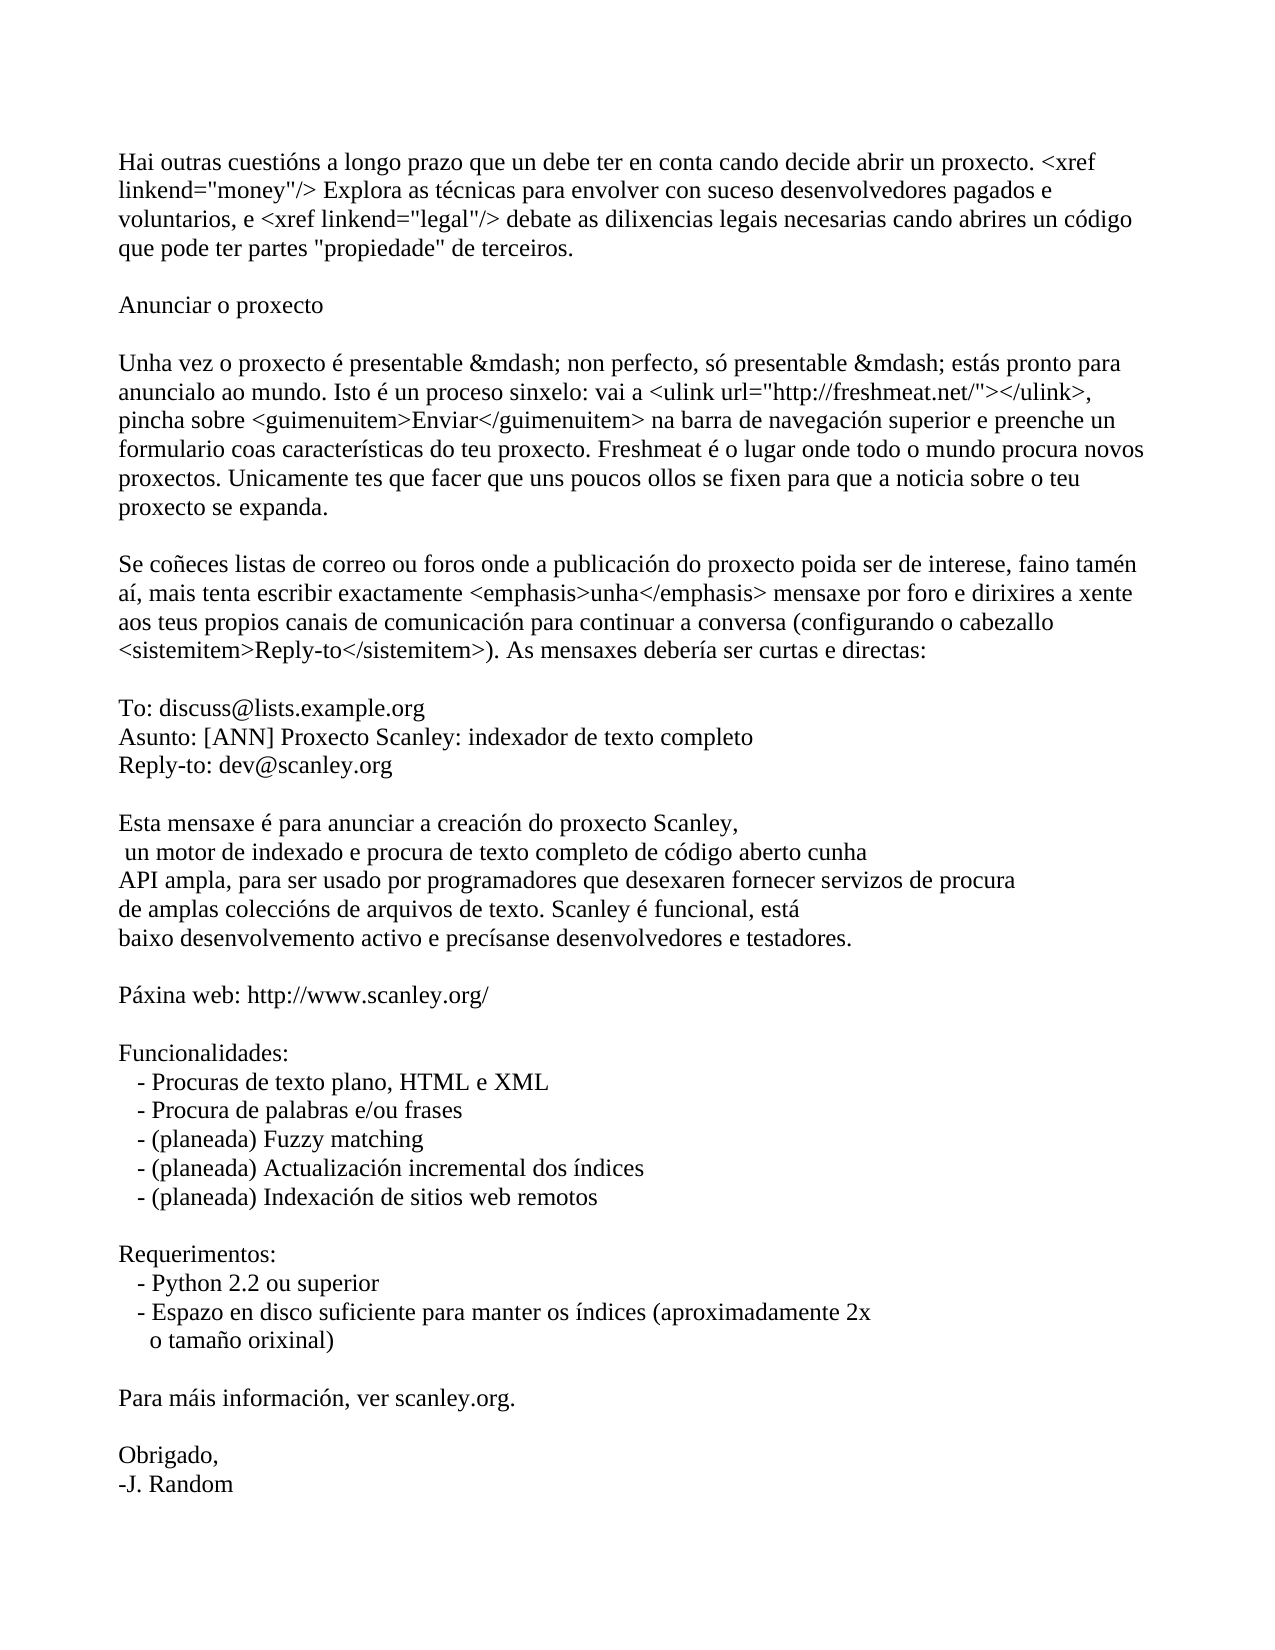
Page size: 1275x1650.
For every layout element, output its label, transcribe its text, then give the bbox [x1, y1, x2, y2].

text API ampla, para ser usado por programadores que desexaren fornecer servizos de procura [118, 866, 1157, 894]
text -J. Random [118, 1469, 1157, 1498]
text - Python 2.2 ou superior [118, 1268, 1157, 1297]
text de amplas coleccións de arquivos de texto. Scanley é funcional, está [118, 894, 1157, 923]
text Requerimentos: [118, 1239, 1157, 1268]
text baixo desenvolvemento activo e precísanse desenvolvedores e testadores. [118, 923, 1157, 952]
text Obrigado, [118, 1441, 1157, 1469]
text - Espazo en disco suficiente para manter os índices (aproximadamente 2x [118, 1297, 1157, 1326]
text o tamaño orixinal) [118, 1326, 1157, 1354]
text Anunciar o proxecto [118, 291, 1157, 319]
text Unha vez o proxecto é presentable &mdash; non perfecto, só presentable &mdash; estás pronto para anuncialo ao mundo. Isto é un proceso sinxelo: vai a <ulink url="http://freshmeat.net/"></ulink>, pincha sobre <guimenuitem>Enviar</guimenuitem> na barra de navegación superior e preenche un formulario coas características do teu proxecto. Freshmeat é o lugar onde todo o mundo procura novos proxectos. Unicamente tes que facer que uns poucos ollos se fixen para que a noticia sobre o teu proxecto se expanda. [118, 348, 1157, 521]
text To: discuss@lists.example.org [118, 693, 1157, 722]
text Hai outras cuestións a longo prazo que un debe ter en conta cando decide abrir un proxecto. <xref linkend="money"/> Explora as técnicas para envolver con suceso desenvolvedores pagados e voluntarios, e <xref linkend="legal"/> debate as dilixencias legais necesarias cando abrires un código que pode ter partes "propiedade" de terceiros. [118, 147, 1157, 262]
text Reply-to: dev@scanley.org [118, 751, 1157, 779]
text un motor de indexado e procura de texto completo de código aberto cunha [118, 837, 1157, 866]
text Esta mensaxe é para anunciar a creación do proxecto Scanley, [118, 808, 1157, 837]
text Para máis información, ver scanley.org. [118, 1383, 1157, 1412]
text - (planeada) Fuzzy matching [118, 1124, 1157, 1153]
text Páxina web: http://www.scanley.org/ [118, 981, 1157, 1009]
text - Procuras de texto plano, HTML e XML [118, 1067, 1157, 1096]
text - (planeada) Indexación de sitios web remotos [118, 1182, 1157, 1211]
text - (planeada) Actualización incremental dos índices [118, 1153, 1157, 1182]
text Funcionalidades: [118, 1038, 1157, 1067]
text - Procura de palabras e/ou frases [118, 1096, 1157, 1124]
text Asunto: [ANN] Proxecto Scanley: indexador de texto completo [118, 722, 1157, 751]
text Se coñeces listas de correo ou foros onde a publicación do proxecto poida ser de interese, faino tamén aí, mais tenta escribir exactamente <emphasis>unha</emphasis> mensaxe por foro e dirixires a xente aos teus propios canais de comunicación para continuar a conversa (configurando o cabezallo <sistemitem>Reply-to</sistemitem>). As mensaxes debería ser curtas e directas: [118, 549, 1157, 664]
